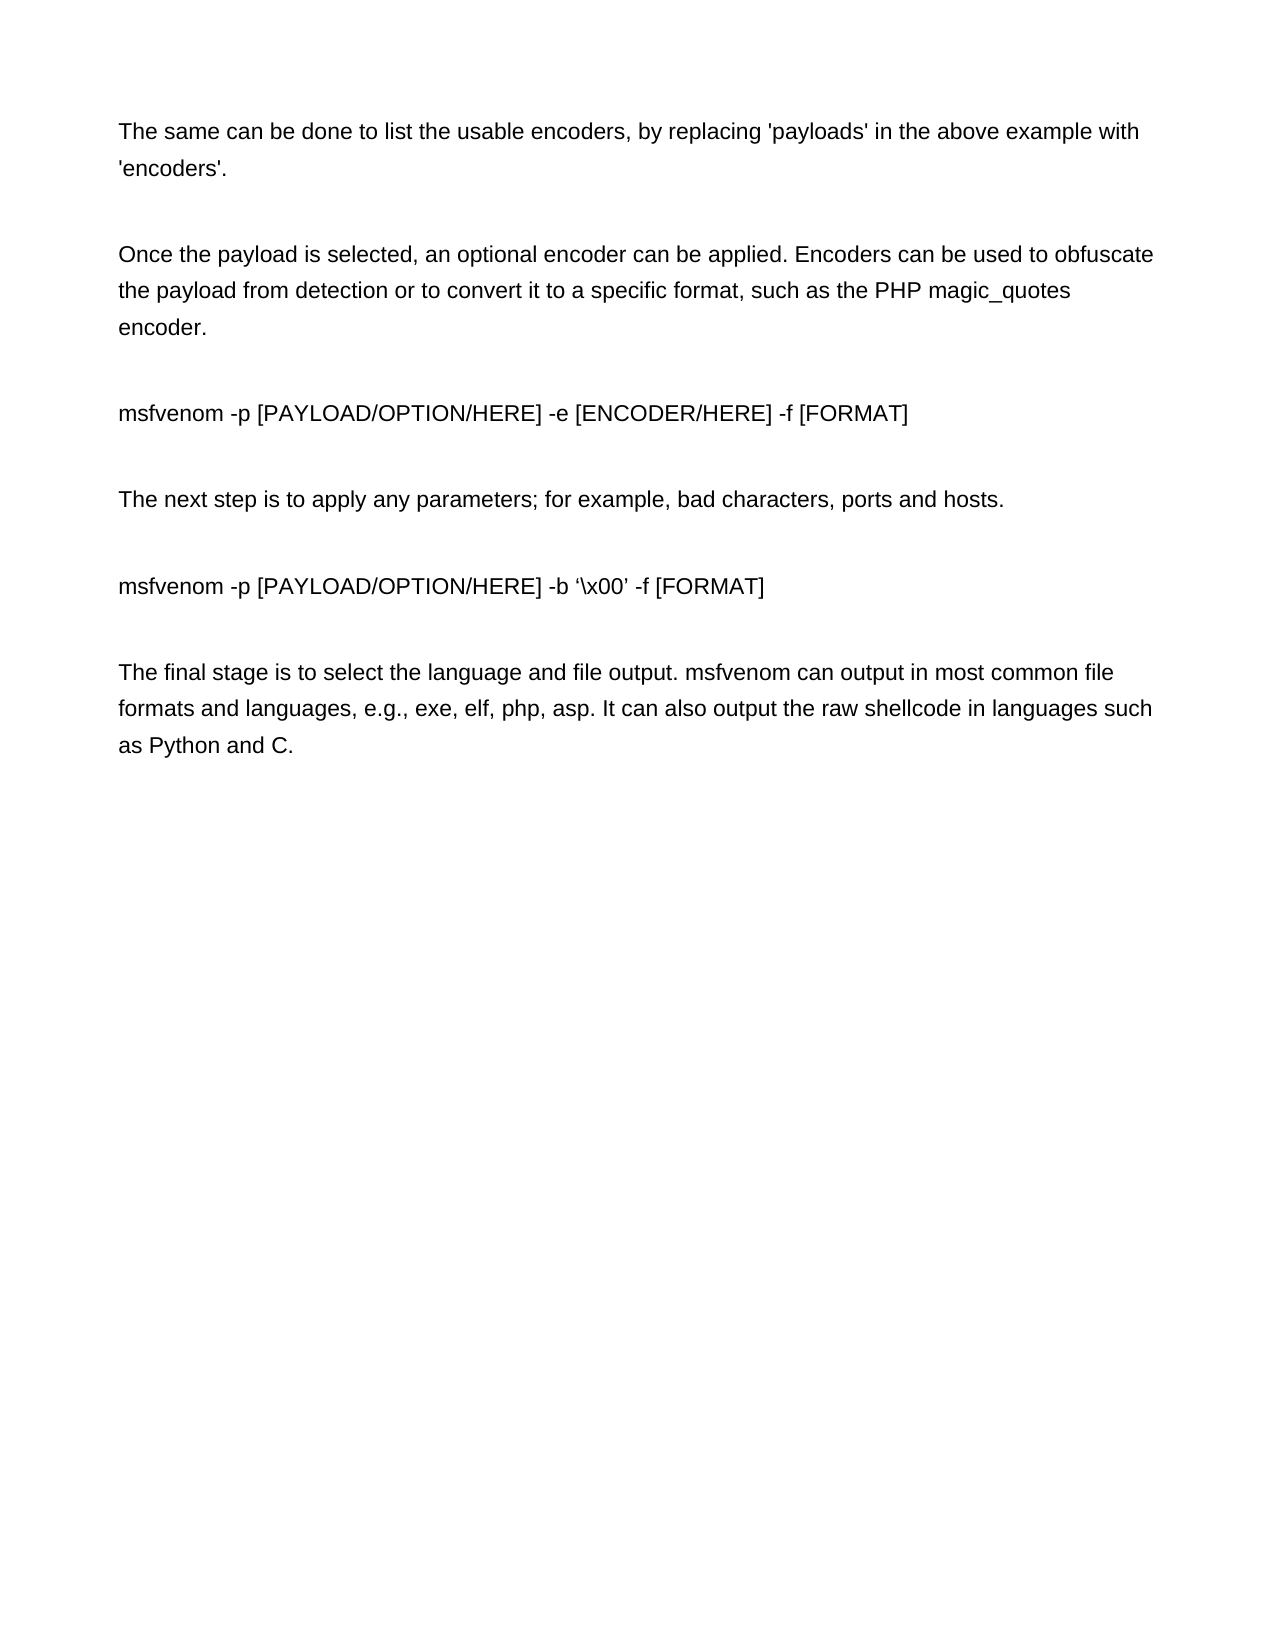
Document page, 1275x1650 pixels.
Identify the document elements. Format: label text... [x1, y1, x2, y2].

text msfvenom -p [PAYLOAD/OPTION/HERE] -e [ENCODER/HERE] -f [FORMAT] [118, 400, 1157, 426]
text The next step is to apply any parameters; for example, bad characters, ports and hosts. [118, 486, 1157, 513]
text Once the payload is selected, an optional encoder can be applied. Encoders can be used to obfuscate the payload from detection or to convert it to a specific format, such as the PHP magic_quotes encoder. [118, 241, 1157, 340]
text msfvenom -p [PAYLOAD/OPTION/HERE] -b ‘\x00’ -f [FORMAT] [118, 573, 1157, 599]
text The same can be done to list the usable encoders, by replacing 'payloads' in the above example with 'encoders'. [118, 118, 1157, 181]
text The final stage is to select the language and file output. msfvenom can output in most common file formats and languages, e.g., exe, elf, php, asp. It can also output the raw shellcode in languages such as Python and C. [118, 659, 1157, 758]
